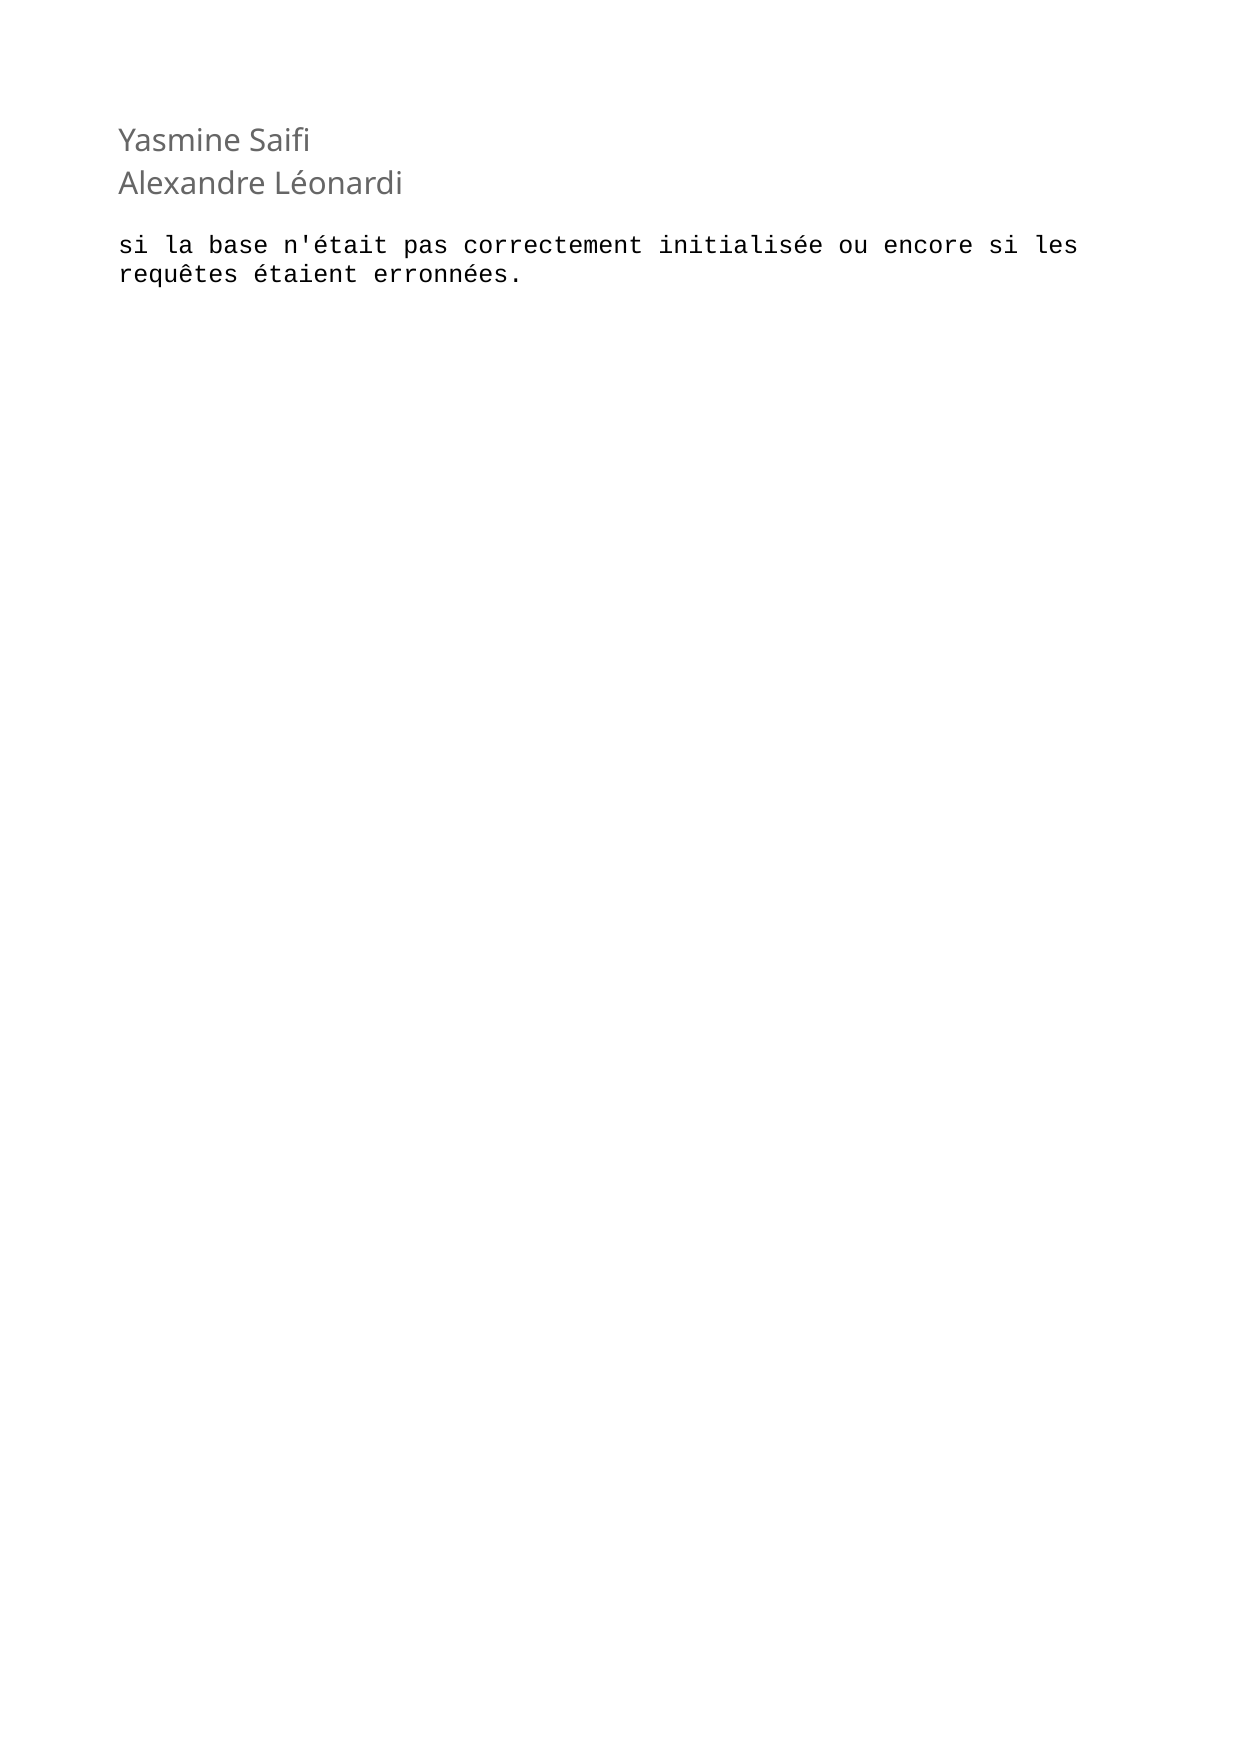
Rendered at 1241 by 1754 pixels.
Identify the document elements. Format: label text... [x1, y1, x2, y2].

text si la base n'était pas correctement initialisée ou encore si les requêtes étaient erronnées. [118, 233, 1122, 289]
